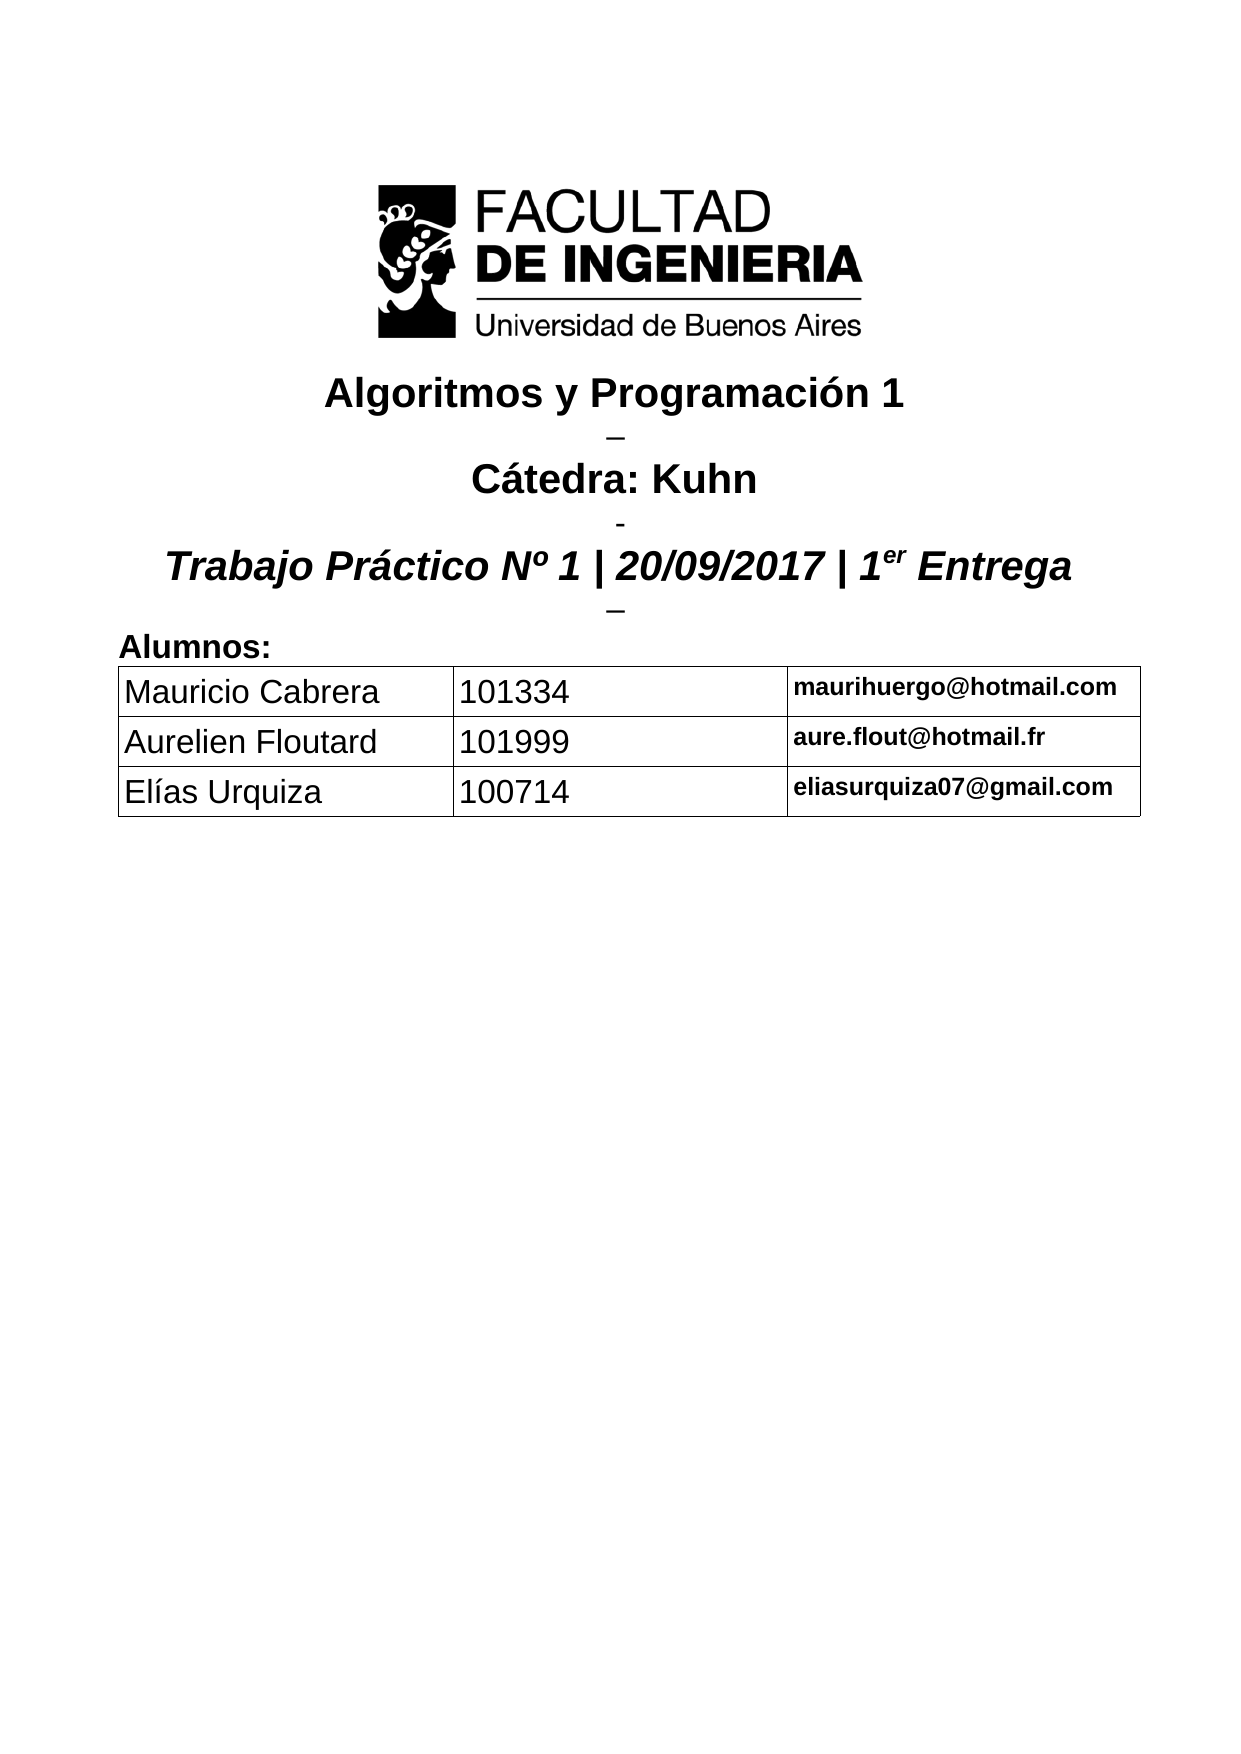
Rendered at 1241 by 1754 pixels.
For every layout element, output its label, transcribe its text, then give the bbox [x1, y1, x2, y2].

table_cell aure.flout@hotmail.fr [788, 717, 1140, 766]
table_header maurihuergo@hotmail.com [788, 667, 1140, 716]
picture [369, 176, 871, 344]
text Algoritmos y Programación 1 [118, 368, 1122, 416]
table_cell 101999 [454, 717, 787, 766]
text Alumnos: [118, 628, 1122, 666]
table_cell eliasurquiza07@gmail.com [788, 767, 1140, 816]
text Trabajo Práctico Nº 1 | 20/09/2017 | 1er Entrega [118, 541, 1122, 589]
text - [118, 503, 1122, 541]
table_header Mauricio Cabrera [119, 667, 453, 716]
table_cell Elías Urquiza [119, 767, 453, 816]
text – [118, 589, 1122, 628]
text – [118, 416, 1122, 455]
text Cátedra: Kuhn [118, 455, 1122, 503]
table_cell 100714 [454, 767, 787, 816]
table_cell Aurelien Floutard [119, 717, 453, 766]
table_header 101334 [454, 667, 787, 716]
